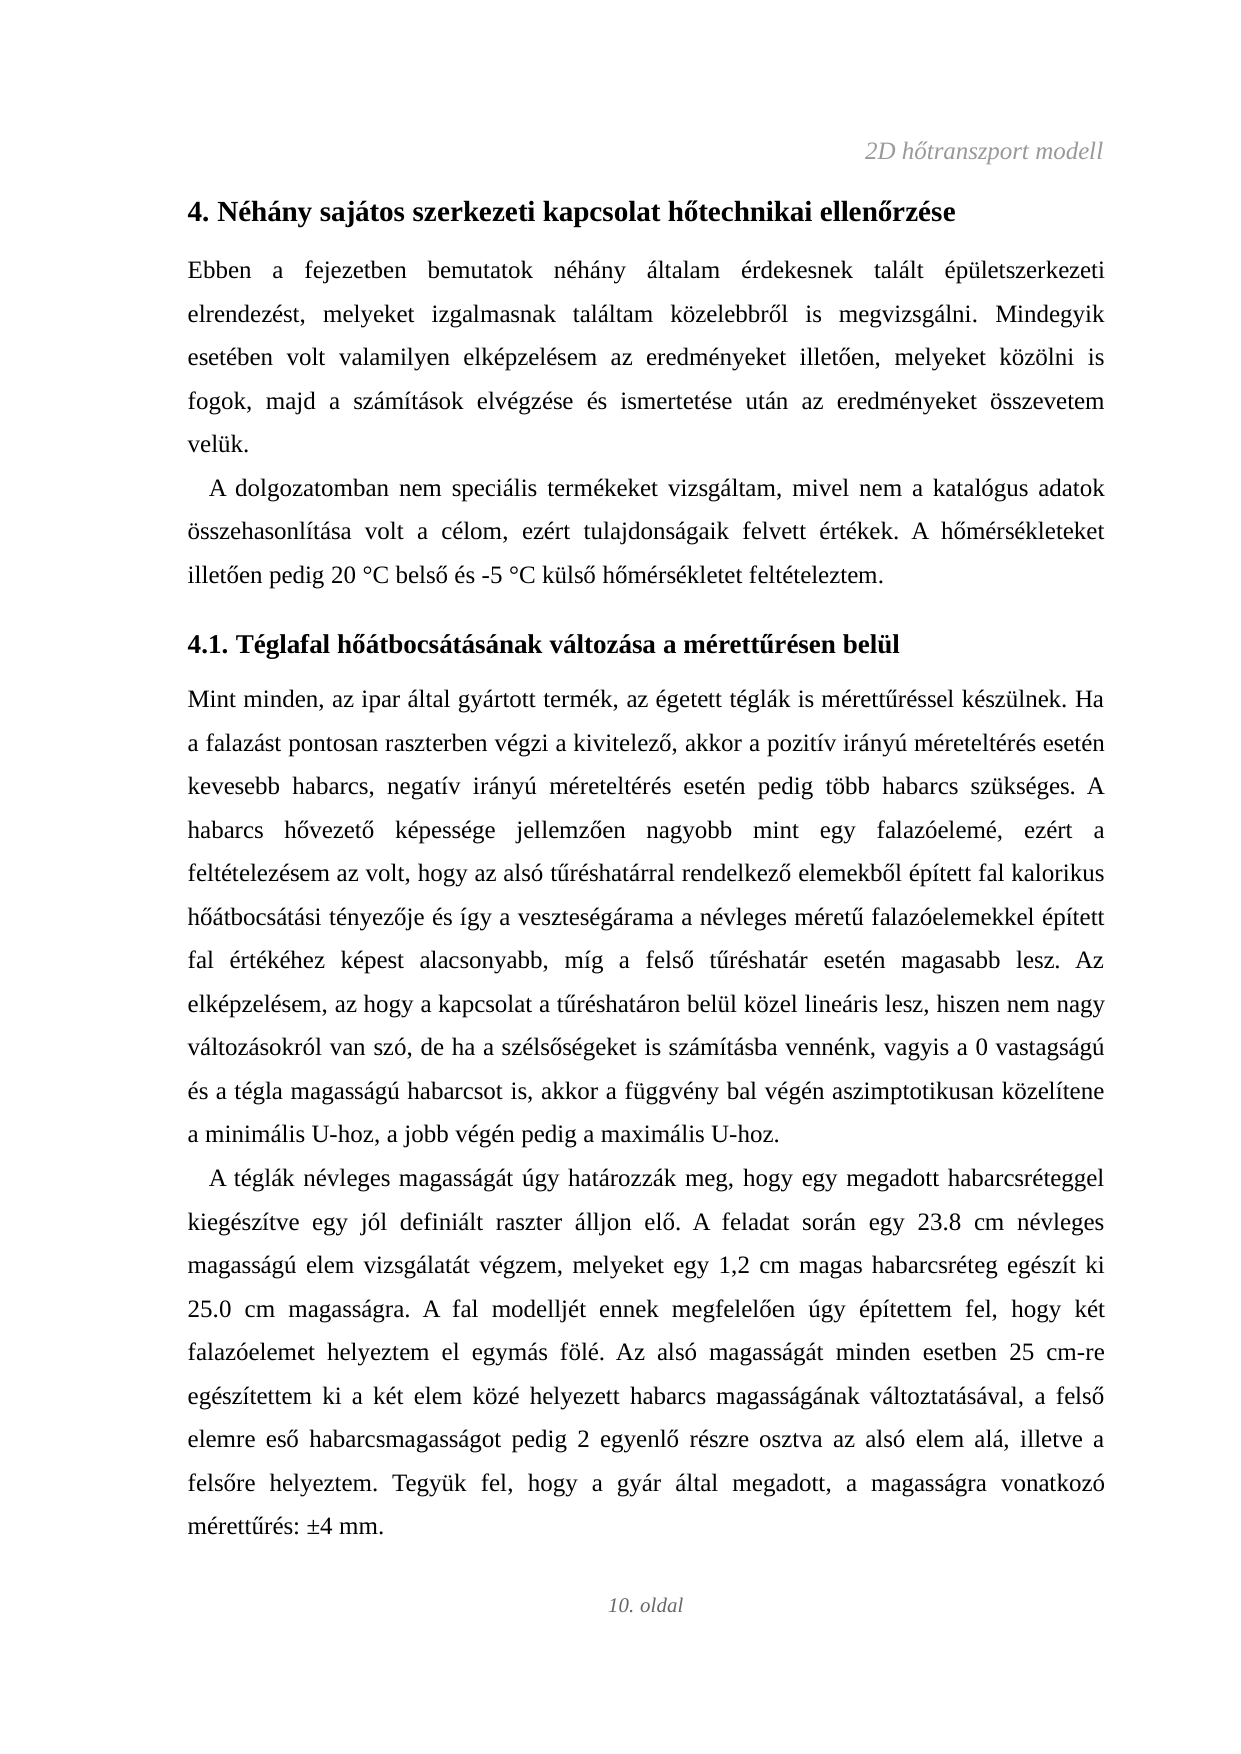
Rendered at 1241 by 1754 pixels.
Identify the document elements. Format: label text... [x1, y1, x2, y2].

text A dolgozatomban nem speciális termékeket vizsgáltam, mivel nem a katalógus adatok összehasonlítása volt a célom, ezért tulajdonságaik felvett értékek. A hőmérsékleteket illetően pedig 20 °C belső és -5 °C külső hőmérsékletet feltételeztem. [187, 473, 1106, 589]
text Mint minden, az ipar által gyártott termék, az égetett téglák is mérettűréssel készülnek. Ha a falazást pontosan raszterben végzi a kivitelező, akkor a pozitív irányú méreteltérés esetén kevesebb habarcs, negatív irányú méreteltérés esetén pedig több habarcs szükséges. A habarcs hővezető képessége jellemzően nagyobb mint egy falazóelemé, ezért a feltételezésem az volt, hogy az alsó tűréshatárral rendelkező elemekből épített fal kalorikus hőátbocsátási tényezője és így a veszteségárama a névleges méretű falazóelemekkel épített fal értékéhez képest alacsonyabb, míg a felső tűréshatár esetén magasabb lesz. Az elképzelésem, az hogy a kapcsolat a tűréshatáron belül közel lineáris lesz, hiszen nem nagy változásokról van szó, de ha a szélsőségeket is számításba vennénk, vagyis a 0 vastagságú és a tégla magasságú habarcsot is, akkor a függvény bal végén aszimptotikusan közelítene a minimális U-hoz, a jobb végén pedig a maximális U-hoz. [187, 684, 1106, 1148]
subtitle Téglafal hőátbocsátásának változása a mérettűrésen belül [187, 629, 1106, 660]
text Ebben a fejezetben bemutatok néhány általam érdekesnek talált épületszerkezeti elrendezést, melyeket izgalmasnak találtam közelebbről is megvizsgálni. Mindegyik esetében volt valamilyen elképzelésem az eredményeket illetően, melyeket közölni is fogok, majd a számítások elvégzése és ismertetése után az eredményeket összevetem velük. [187, 255, 1106, 458]
text A téglák névleges magasságát úgy határozzák meg, hogy egy megadott habarcsréteggel kiegészítve egy jól definiált raszter álljon elő. A feladat során egy 23.8 cm névleges magasságú elem vizsgálatát végzem, melyeket egy 1,2 cm magas habarcsréteg egészít ki 25.0 cm magasságra. A fal modelljét ennek megfelelően úgy építettem fel, hogy két falazóelemet helyeztem el egymás fölé. Az alsó magasságát minden esetben 25 cm-re egészítettem ki a két elem közé helyezett habarcs magasságának változtatásával, a felső elemre eső habarcsmagasságot pedig 2 egyenlő részre osztva az alsó elem alá, illetve a felsőre helyeztem. Tegyük fel, hogy a gyár által megadott, a magasságra vonatkozó mérettűrés: ±4 mm. [187, 1163, 1106, 1540]
subtitle Néhány sajátos szerkezeti kapcsolat hőtechnikai ellenőrzése [187, 194, 1106, 228]
